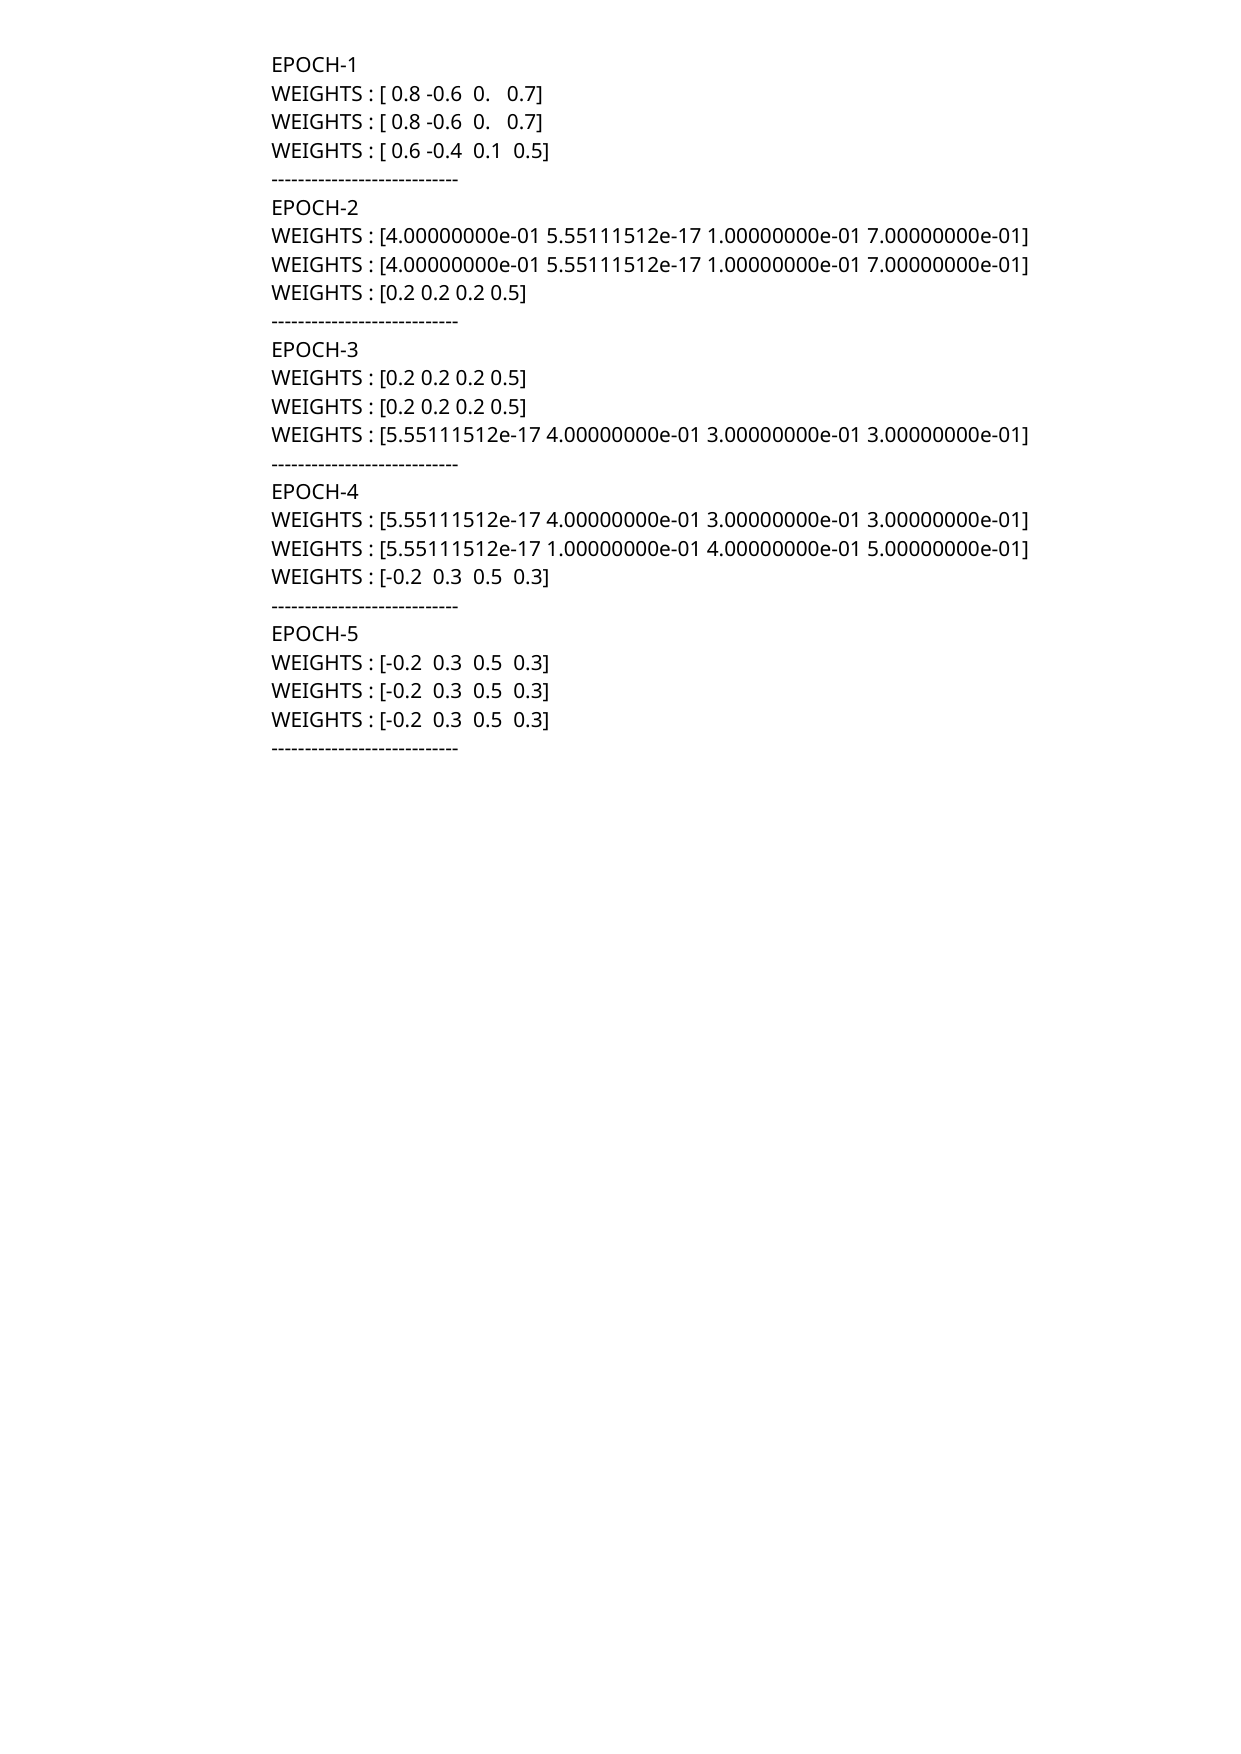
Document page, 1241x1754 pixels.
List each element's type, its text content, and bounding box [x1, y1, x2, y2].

table_cell EPOCH-1 WEIGHTS : [ 0.8 -0.6 0. 0.7] WEIGHTS : [ 0.8 -0.6 0. 0.7] WEIGHTS : [ 0.6 -0.4 0.1 0.5] ---------------------------- EPOCH-2 WEIGHTS : [4.00000000e-01 5.55111512e-17 1.00000000e-01 7.00000000e-01] WEIGHTS : [4.00000000e-01 5.55111512e-17 1.00000000e-01 7.00000000e-01] WEIGHTS : [0.2 0.2 0.2 0.5] ---------------------------- EPOCH-3 WEIGHTS : [0.2 0.2 0.2 0.5] WEIGHTS : [0.2 0.2 0.2 0.5] WEIGHTS : [5.55111512e-17 4.00000000e-01 3.00000000e-01 3.00000000e-01] ---------------------------- EPOCH-4 WEIGHTS : [5.55111512e-17 4.00000000e-01 3.00000000e-01 3.00000000e-01] WEIGHTS : [5.55111512e-17 1.00000000e-01 4.00000000e-01 5.00000000e-01] WEIGHTS : [-0.2 0.3 0.5 0.3] ---------------------------- EPOCH-5 WEIGHTS : [-0.2 0.3 0.5 0.3] WEIGHTS : [-0.2 0.3 0.5 0.3] WEIGHTS : [-0.2 0.3 0.5 0.3] ---------------------------- [266, 45, 1153, 767]
table_cell [119, 45, 265, 767]
